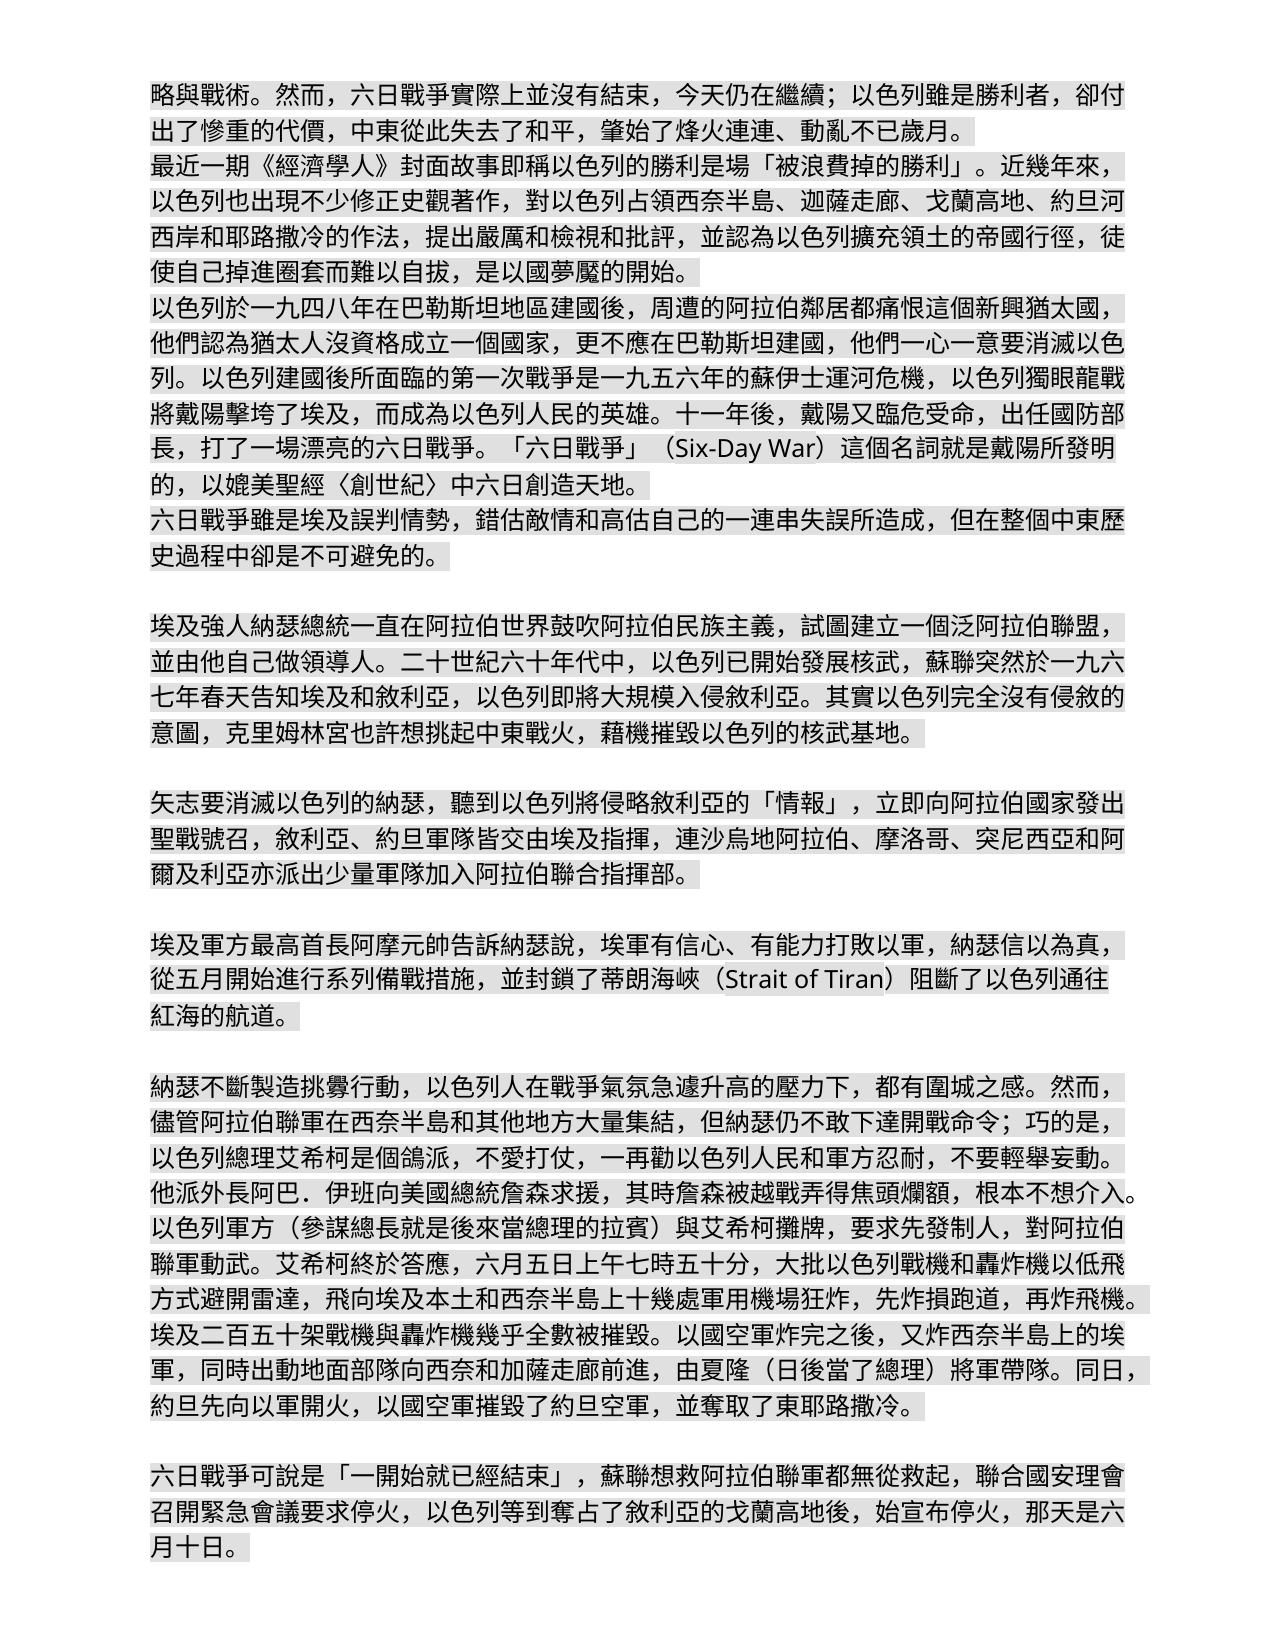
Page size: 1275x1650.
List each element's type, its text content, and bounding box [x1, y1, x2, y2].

text 中國時報 2007.06.06 六日戰爭 改變中東歷史走向 林博文 四十年前的中東「六日戰爭」，以色列充分發揮了奇襲、速戰、機動和以小擊大的戰爭藝術，在一百卅二小時內痛懲埃及、約旦、敘利亞等阿拉伯聯軍，擴張將近四倍的土地，改寫了中東的地圖和歷史。 這場戰爭被歷史家公認為現代戰爭的典範，全世界的高等軍事學府都在研究這場戰爭的戰略與戰術。然而，六日戰爭實際上並沒有結束，今天仍在繼續；以色列雖是勝利者，卻付出了慘重的代價，中東從此失去了和平，肇始了烽火連連、動亂不已歲月。 最近一期《經濟學人》封面故事即稱以色列的勝利是場「被浪費掉的勝利」。近幾年來，以色列也出現不少修正史觀著作，對以色列占領西奈半島、迦薩走廊、戈蘭高地、約旦河西岸和耶路撒冷的作法，提出嚴厲和檢視和批評，並認為以色列擴充領土的帝國行徑，徒使自己掉進圈套而難以自拔，是以國夢魘的開始。 以色列於一九四八年在巴勒斯坦地區建國後，周遭的阿拉伯鄰居都痛恨這個新興猶太國，他們認為猶太人沒資格成立一個國家，更不應在巴勒斯坦建國，他們一心一意要消滅以色列。以色列建國後所面臨的第一次戰爭是一九五六年的蘇伊士運河危機，以色列獨眼龍戰將戴陽擊垮了埃及，而成為以色列人民的英雄。十一年後，戴陽又臨危受命，出任國防部長，打了一場漂亮的六日戰爭。「六日戰爭」（Six-Day War）這個名詞就是戴陽所發明的，以媲美聖經〈創世紀〉中六日創造天地。 六日戰爭雖是埃及誤判情勢，錯估敵情和高估自己的一連串失誤所造成，但在整個中東歷史過程中卻是不可避免的。 埃及強人納瑟總統一直在阿拉伯世界鼓吹阿拉伯民族主義，試圖建立一個泛阿拉伯聯盟，並由他自己做領導人。二十世紀六十年代中，以色列已開始發展核武，蘇聯突然於一九六七年春天告知埃及和敘利亞，以色列即將大規模入侵敘利亞。其實以色列完全沒有侵敘的意圖，克里姆林宮也許想挑起中東戰火，藉機摧毀以色列的核武基地。 矢志要消滅以色列的納瑟，聽到以色列將侵略敘利亞的「情報」，立即向阿拉伯國家發出聖戰號召，敘利亞、約旦軍隊皆交由埃及指揮，連沙烏地阿拉伯、摩洛哥、突尼西亞和阿爾及利亞亦派出少量軍隊加入阿拉伯聯合指揮部。 埃及軍方最高首長阿摩元帥告訴納瑟說，埃軍有信心、有能力打敗以軍，納瑟信以為真，從五月開始進行系列備戰措施，並封鎖了蒂朗海峽（Strait of Tiran）阻斷了以色列通往紅海的航道。 納瑟不斷製造挑釁行動，以色列人在戰爭氣氛急遽升高的壓力下，都有圍城之感。然而，儘管阿拉伯聯軍在西奈半島和其他地方大量集結，但納瑟仍不敢下達開戰命令；巧的是，以色列總理艾希柯是個鴿派，不愛打仗，一再勸以色列人民和軍方忍耐，不要輕舉妄動。他派外長阿巴．伊班向美國總統詹森求援，其時詹森被越戰弄得焦頭爛額，根本不想介入。 以色列軍方（參謀總長就是後來當總理的拉賓）與艾希柯攤牌，要求先發制人，對阿拉伯聯軍動武。艾希柯終於答應，六月五日上午七時五十分，大批以色列戰機和轟炸機以低飛方式避開雷達，飛向埃及本土和西奈半島上十幾處軍用機場狂炸，先炸損跑道，再炸飛機。埃及二百五十架戰機與轟炸機幾乎全數被摧毀。以國空軍炸完之後，又炸西奈半島上的埃軍，同時出動地面部隊向西奈和加薩走廊前進，由夏隆（日後當了總理）將軍帶隊。同日，約旦先向以軍開火，以國空軍摧毀了約旦空軍，並奪取了東耶路撒冷。 六日戰爭可說是「一開始就已經結束」，蘇聯想救阿拉伯聯軍都無從救起，聯合國安理會召開緊急會議要求停火，以色列等到奪占了敘利亞的戈蘭高地後，始宣布停火，那天是六月十日。 最可笑的是，戰爭一開始，埃及空軍慘遭痛擊時，埃及電台卻奉軍方之命向全國廣播埃軍大勝，開羅民眾歡欣鼓舞，電台甚至吹牛說再過幾天就可到以色列特拉維夫吃中飯了。當時埃及國會議長沙達特（日後當了總統）已知道埃軍慘敗，一個人在開羅街頭踽踽獨行，他說他的心都碎了，民眾還在手舞足蹈慶祝「勝利」。埃軍死了一萬五千多人，以軍陣亡八百多人。拉賓在回憶錄中說，以軍當時可以很輕鬆地攻下開羅、安曼和大馬士革這三個首都，但適可而止。 以色列驟然多了近四倍的土地和一百五十萬巴勒斯坦人口。史達林常講的一句話是：「勝利者是不受指責的」，以色列被勝利沖昏了頭，認為土地越大越安全，於是展開了大規模徙置占領地的行動。戴陽下令以軍在各占領區摧毀巴勒斯坦人的住宅、社區和村莊，並以酷刑對待巴勒斯坦人。 以色列人常自稱是「開明的占領者」，實際上以色列人對待巴勒斯坦人的殘酷，當時已受到聯合國譴責，美國前總統卡特在去年出版的《巴勒斯坦和平而非種族隔離》一書中，即嚴厲指責以色列四十年來在占領區嚴重違反巴勒斯坦人權。 四十年後的今天，廿五萬以色列人仍住在一百廿個官方認可的徙置區；十八萬以色列人定居併吞的東耶路撒冷；一萬六千人霸占戈蘭高地。一些以色列學者作家認為，這些占領區只會使以色列更無安全感，並使以色列在道德上站不住腳。前以色列總理梅爾夫人曾經傲慢地說：「根本就沒有所謂巴勒斯坦人這回事」。 [150, 75, 1125, 1562]
